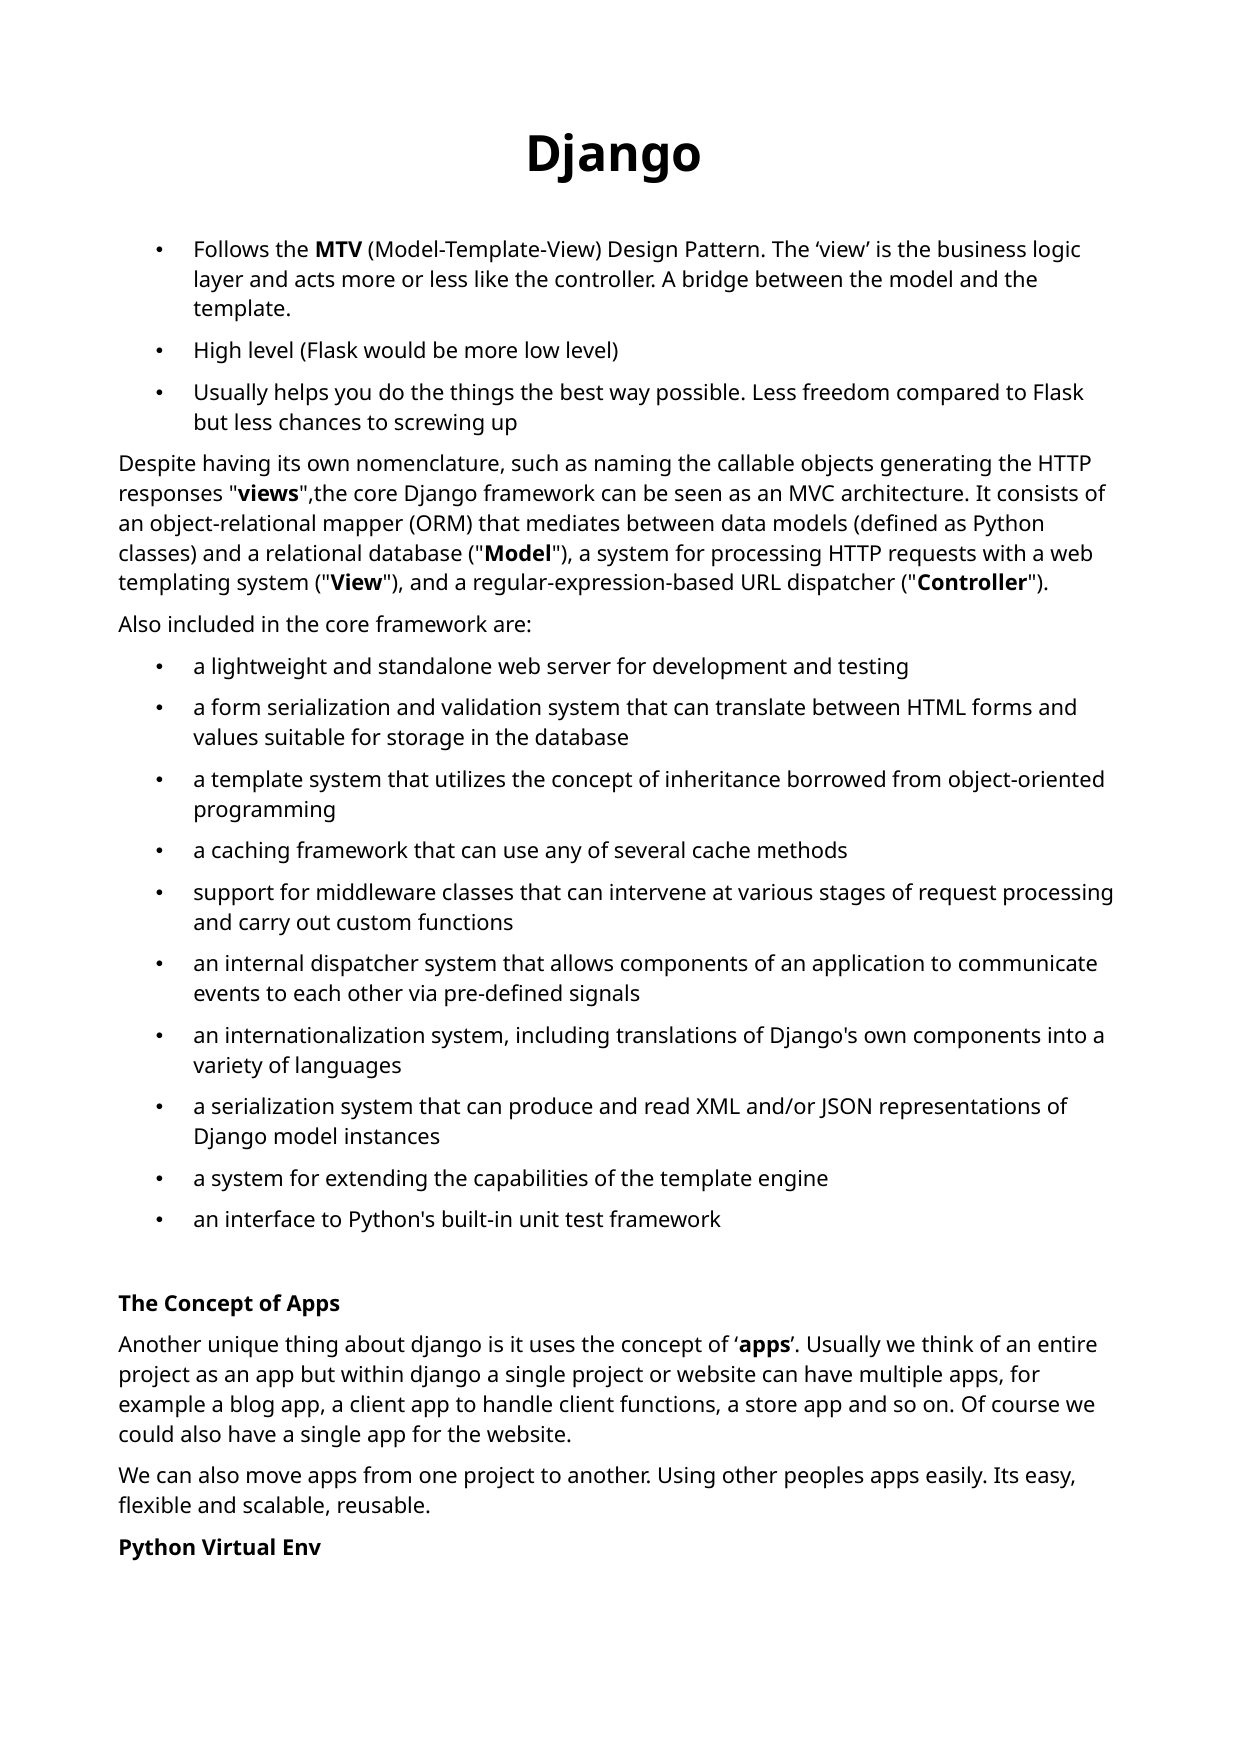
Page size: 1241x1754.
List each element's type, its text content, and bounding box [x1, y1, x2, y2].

text Also included in the core framework are: [118, 609, 1122, 639]
text The Concept of Apps [118, 1288, 1122, 1318]
list support for middleware classes that can intervene at various stages of request processing and carry out custom functions [156, 877, 1122, 937]
list an internationalization system, including translations of Django's own components into a variety of languages [156, 1020, 1122, 1079]
list an interface to Python's built-in unit test framework [156, 1204, 1122, 1234]
list a form serialization and validation system that can translate between HTML forms and values suitable for storage in the database [156, 692, 1122, 752]
list a serialization system that can produce and read XML and/or JSON representations of Django model instances [156, 1091, 1122, 1151]
list a caching framework that can use any of several cache methods [156, 835, 1122, 865]
list a system for extending the capabilities of the template engine [156, 1163, 1122, 1193]
list an internal dispatcher system that allows components of an application to communicate events to each other via pre-defined signals [156, 948, 1122, 1008]
list Follows the MTV (Model-Template-View) Design Pattern. The ‘view’ is the business logic layer and acts more or less like the controller. A bridge between the model and the template. [156, 234, 1122, 323]
list Usually helps you do the things the best way possible. Less freedom compared to Flask but less chances to screwing up [156, 377, 1122, 436]
text Despite having its own nomenclature, such as naming the callable objects generating the HTTP responses "views",the core Django framework can be seen as an MVC architecture. It consists of an object-relational mapper (ORM) that mediates between data models (defined as Python classes) and a relational database ("Model"), a system for processing HTTP requests with a web templating system ("View"), and a regular-expression-based URL dispatcher ("Controller"). [118, 448, 1122, 597]
text Another unique thing about django is it uses the concept of ‘apps’. Usually we think of an entire project as an app but within django a single project or website can have multiple apps, for example a blog app, a client app to handle client functions, a store app and so on. Of course we could also have a single app for the website. [118, 1329, 1122, 1449]
text We can also move apps from one project to another. Using other peoples apps easily. Its easy, flexible and scalable, reusable. [118, 1461, 1122, 1520]
text Django [118, 118, 1122, 186]
list a lightweight and standalone web server for development and testing [156, 651, 1122, 681]
text Python Virtual Env [118, 1532, 1122, 1562]
list a template system that utilizes the concept of inheritance borrowed from object-oriented programming [156, 764, 1122, 823]
list High level (Flask would be more low level) [156, 335, 1122, 365]
